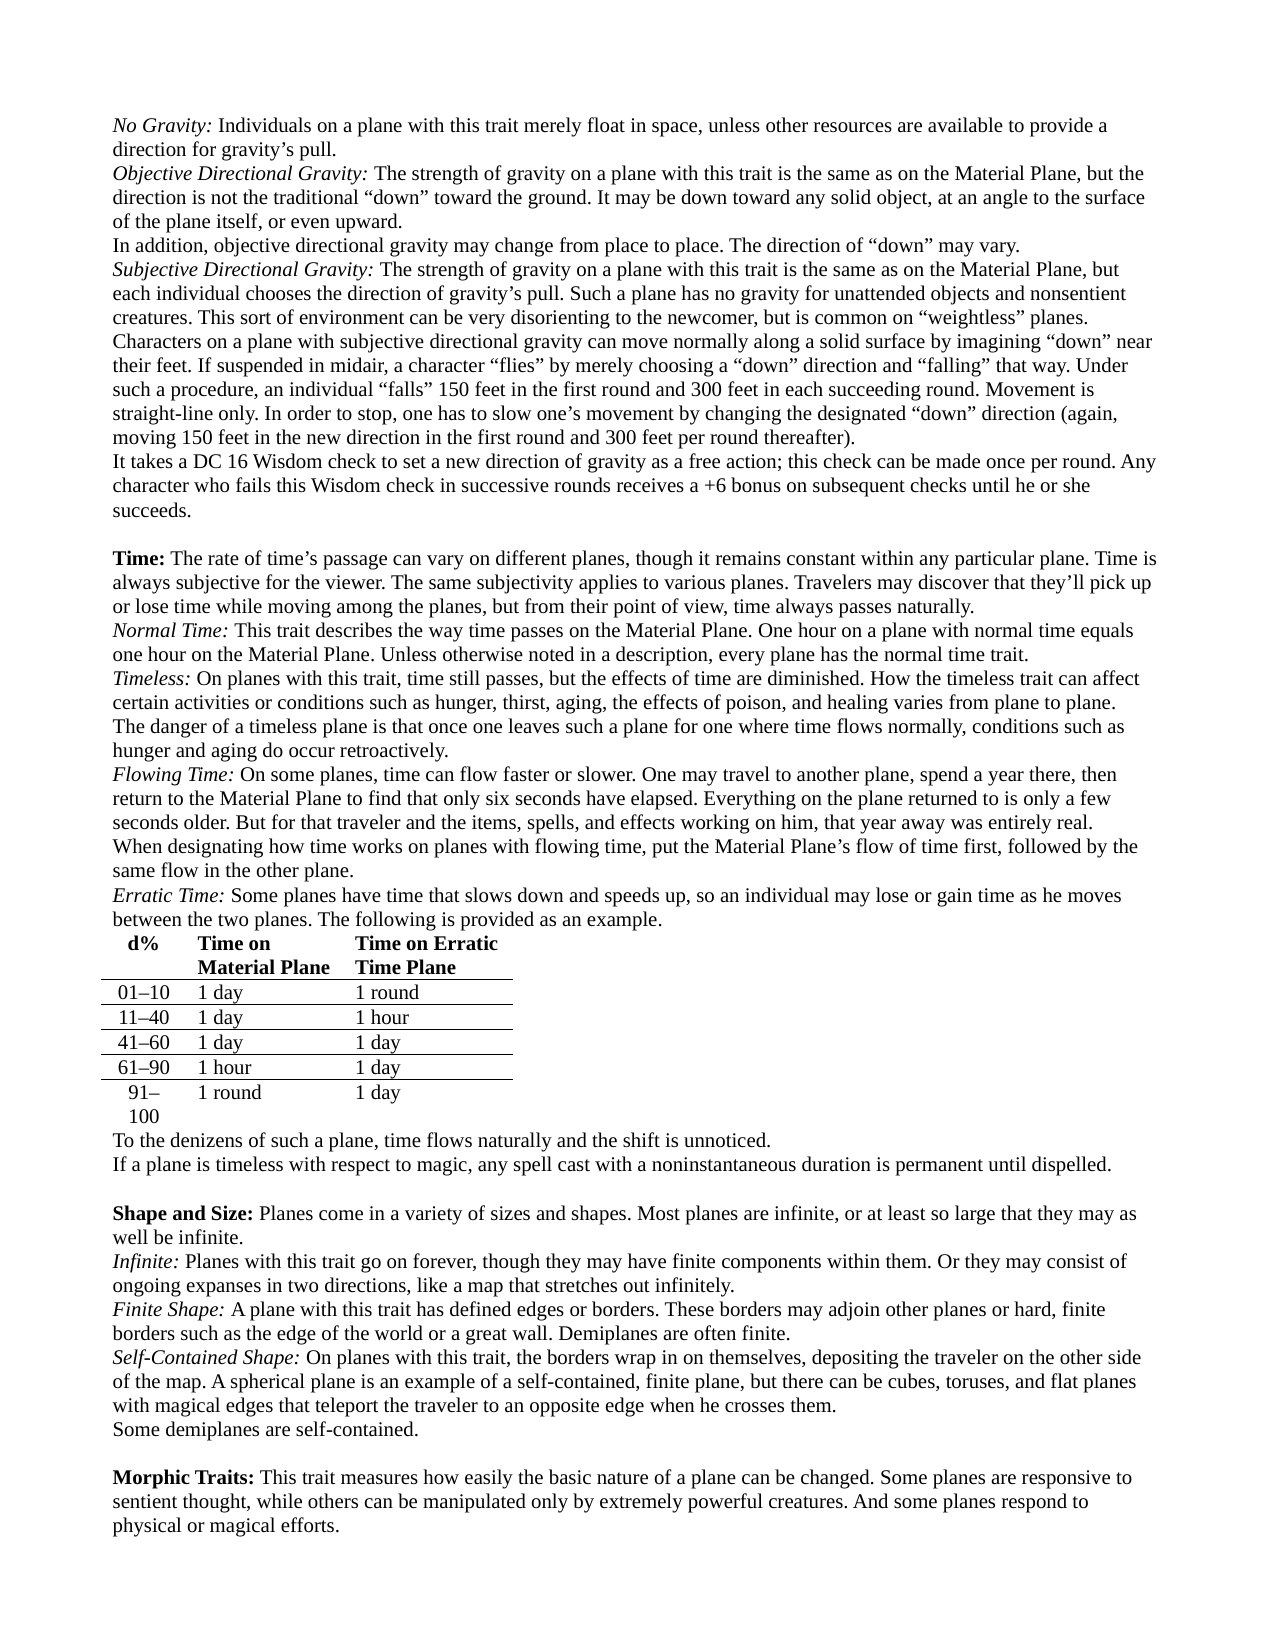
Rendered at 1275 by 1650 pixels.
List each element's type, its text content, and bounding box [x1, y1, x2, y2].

text In addition, objective directional gravity may change from place to place. The direction of “down” may vary. [112, 233, 1162, 257]
text Subjective Directional Gravity: The strength of gravity on a plane with this trait is the same as on the Material Plane, but each individual chooses the direction of gravity’s pull. Such a plane has no gravity for unattended objects and nonsentient creatures. This sort of environment can be very disorienting to the newcomer, but is common on “weightless” planes. [112, 257, 1162, 329]
table_cell 41–60 [101, 1030, 186, 1054]
table_header Time on Material Plane [186, 931, 344, 979]
table_cell 1 round [186, 1080, 344, 1128]
table_cell 1 day [186, 1005, 344, 1029]
table_cell 1 day [186, 1030, 344, 1054]
text When designating how time works on planes with flowing time, put the Material Plane’s flow of time first, followed by the same flow in the other plane. [112, 834, 1162, 882]
table_cell 61–90 [101, 1055, 186, 1079]
text Erratic Time: Some planes have time that slows down and speeds up, so an individual may lose or gain time as he moves between the two planes. The following is provided as an example. [112, 882, 1162, 931]
text Finite Shape: A plane with this trait has defined edges or borders. These borders may adjoin other planes or hard, finite borders such as the edge of the world or a great wall. Demiplanes are often finite. [112, 1297, 1162, 1345]
table_cell 1 day [186, 980, 344, 1004]
text Timeless: On planes with this trait, time still passes, but the effects of time are diminished. How the timeless trait can affect certain activities or conditions such as hunger, thirst, aging, the effects of poison, and healing varies from plane to plane. [112, 666, 1162, 714]
text Characters on a plane with subjective directional gravity can move normally along a solid surface by imagining “down” near their feet. If suspended in midair, a character “flies” by merely choosing a “down” direction and “falling” that way. Under such a procedure, an individual “falls” 150 feet in the first round and 300 feet in each succeeding round. Movement is straight-line only. In order to stop, one has to slow one’s movement by changing the designated “down” direction (again, moving 150 feet in the new direction in the first round and 300 feet per round thereafter). [112, 329, 1162, 449]
text Flowing Time: On some planes, time can flow faster or slower. One may travel to another plane, spend a year there, then return to the Material Plane to find that only six seconds have elapsed. Everything on the plane returned to is only a few seconds older. But for that traveler and the items, spells, and effects working on him, that year away was entirely real. [112, 762, 1162, 834]
table_header Time on Erratic Time Plane [344, 931, 512, 979]
text Morphic Traits: This trait measures how easily the basic nature of a plane can be changed. Some planes are responsive to sentient thought, while others can be manipulated only by extremely powerful creatures. And some planes respond to physical or magical efforts. [112, 1465, 1162, 1537]
table_cell 1 day [344, 1080, 512, 1128]
table_cell 1 day [344, 1055, 512, 1079]
table_cell 11–40 [101, 1005, 186, 1029]
text It takes a DC 16 Wisdom check to set a new direction of gravity as a free action; this check can be made once per round. Any character who fails this Wisdom check in successive rounds receives a +6 bonus on subsequent checks until he or she succeeds. [112, 449, 1162, 522]
text Shape and Size: Planes come in a variety of sizes and shapes. Most planes are infinite, or at least so large that they may as well be infinite. [112, 1201, 1162, 1249]
table_cell 1 hour [344, 1005, 512, 1029]
table_header d% [101, 931, 186, 979]
text No Gravity: Individuals on a plane with this trait merely float in space, unless other resources are available to provide a direction for gravity’s pull. [112, 112, 1162, 161]
text Normal Time: This trait describes the way time passes on the Material Plane. One hour on a plane with normal time equals one hour on the Material Plane. Unless otherwise noted in a description, every plane has the normal time trait. [112, 618, 1162, 666]
text Self-Contained Shape: On planes with this trait, the borders wrap in on themselves, depositing the traveler on the other side of the map. A spherical plane is an example of a self-contained, finite plane, but there can be cubes, toruses, and flat planes with magical edges that teleport the traveler to an opposite edge when he crosses them. [112, 1345, 1162, 1417]
table_cell 1 day [344, 1030, 512, 1054]
text If a plane is timeless with respect to magic, any spell cast with a noninstantaneous duration is permanent until dispelled. [112, 1152, 1162, 1176]
table_cell 01–10 [101, 980, 186, 1004]
text Infinite: Planes with this trait go on forever, though they may have finite components within them. Or they may consist of ongoing expanses in two directions, like a map that stretches out infinitely. [112, 1249, 1162, 1297]
table_cell 1 hour [186, 1055, 344, 1079]
text Some demiplanes are self-contained. [112, 1417, 1162, 1441]
table_cell 91–100 [101, 1080, 186, 1128]
table_cell 1 round [344, 980, 512, 1004]
text The danger of a timeless plane is that once one leaves such a plane for one where time flows normally, conditions such as hunger and aging do occur retroactively. [112, 714, 1162, 762]
text Time: The rate of time’s passage can vary on different planes, though it remains constant within any particular plane. Time is always subjective for the viewer. The same subjectivity applies to various planes. Travelers may discover that they’ll pick up or lose time while moving among the planes, but from their point of view, time always passes naturally. [112, 546, 1162, 618]
text To the denizens of such a plane, time flows naturally and the shift is unnoticed. [112, 1128, 1162, 1152]
text Objective Directional Gravity: The strength of gravity on a plane with this trait is the same as on the Material Plane, but the direction is not the traditional “down” toward the ground. It may be down toward any solid object, at an angle to the surface of the plane itself, or even upward. [112, 161, 1162, 233]
